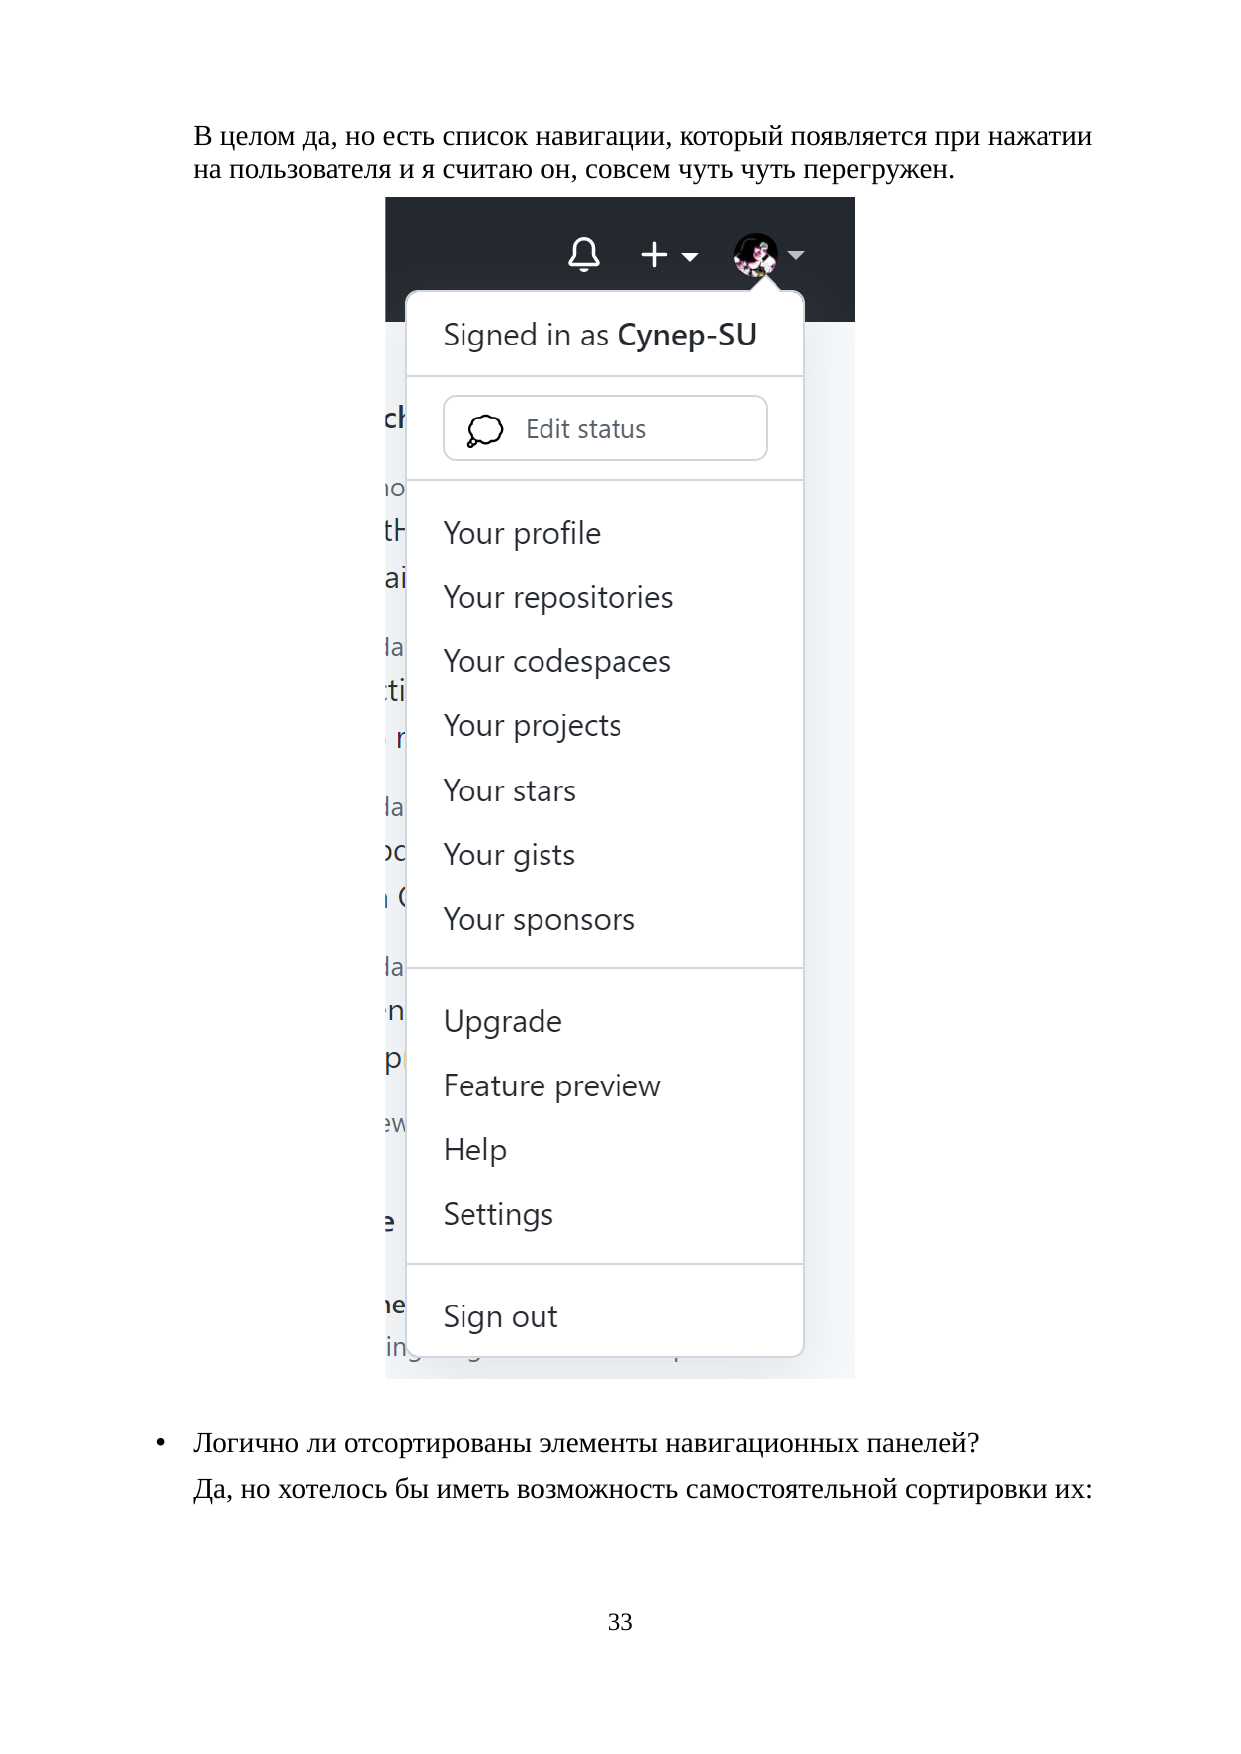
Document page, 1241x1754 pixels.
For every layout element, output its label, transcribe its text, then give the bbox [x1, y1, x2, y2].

list В целом да, но есть список навигации, который появляется при нажатии на пользователя и я считаю он, совсем чуть чуть перегружен. [156, 118, 1122, 185]
picture [385, 197, 855, 1379]
list Логично ли отсортированы элементы навигационных панелей? [156, 1425, 1122, 1458]
list Да, но хотелось бы иметь возможность самостоятельной сортировки их: [156, 1471, 1122, 1504]
